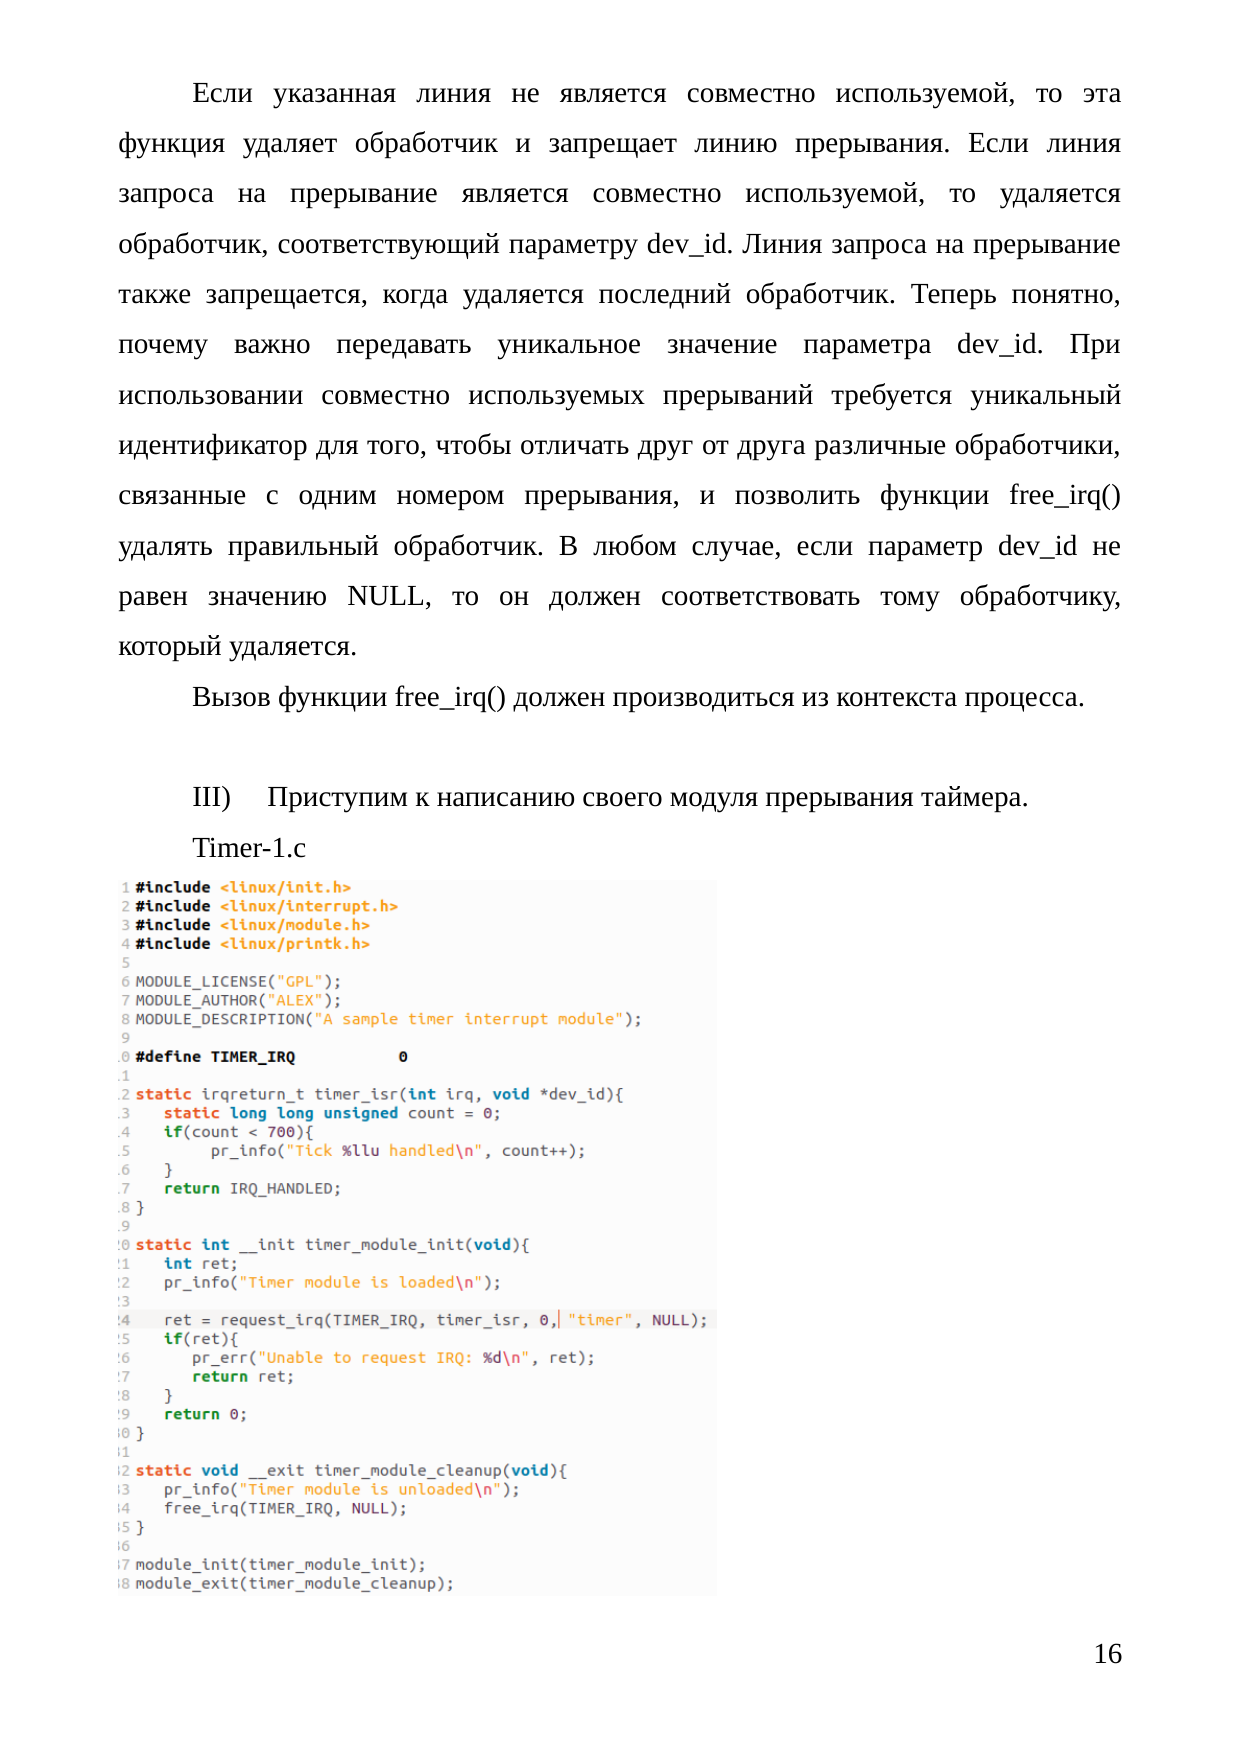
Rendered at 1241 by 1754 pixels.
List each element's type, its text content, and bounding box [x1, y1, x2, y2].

text Если указанная линия не является совместно используемой, то эта функция удаляет обработчик и запрещает линию прерывания. Если линия запроса на прерывание является совместно используемой, то удаляется обработчик, соответствующий параметру dev_id. Линия запроса на прерывание также запрещается, когда удаляется последний обработчик. Теперь понятно, почему важно передавать уникальное значение параметра dev_id. При использовании совместно используемых прерываний требуется уникальный идентификатор для того, чтобы отличать друг от друга различные обработчики, связанные с одним номером прерывания, и позволить функции free_irq() удалять правильный обработчик. В любом случае, если параметр dev_id не равен значению NULL, то он должен соответствовать тому обработчику, который удаляется. [118, 75, 1122, 662]
text Timer-1.c [118, 830, 1122, 863]
text Вызов функции free_irq() должен производиться из контекста процесса. [118, 679, 1122, 712]
list Приступим к написанию своего модуля прерывания таймера. [192, 779, 1122, 813]
